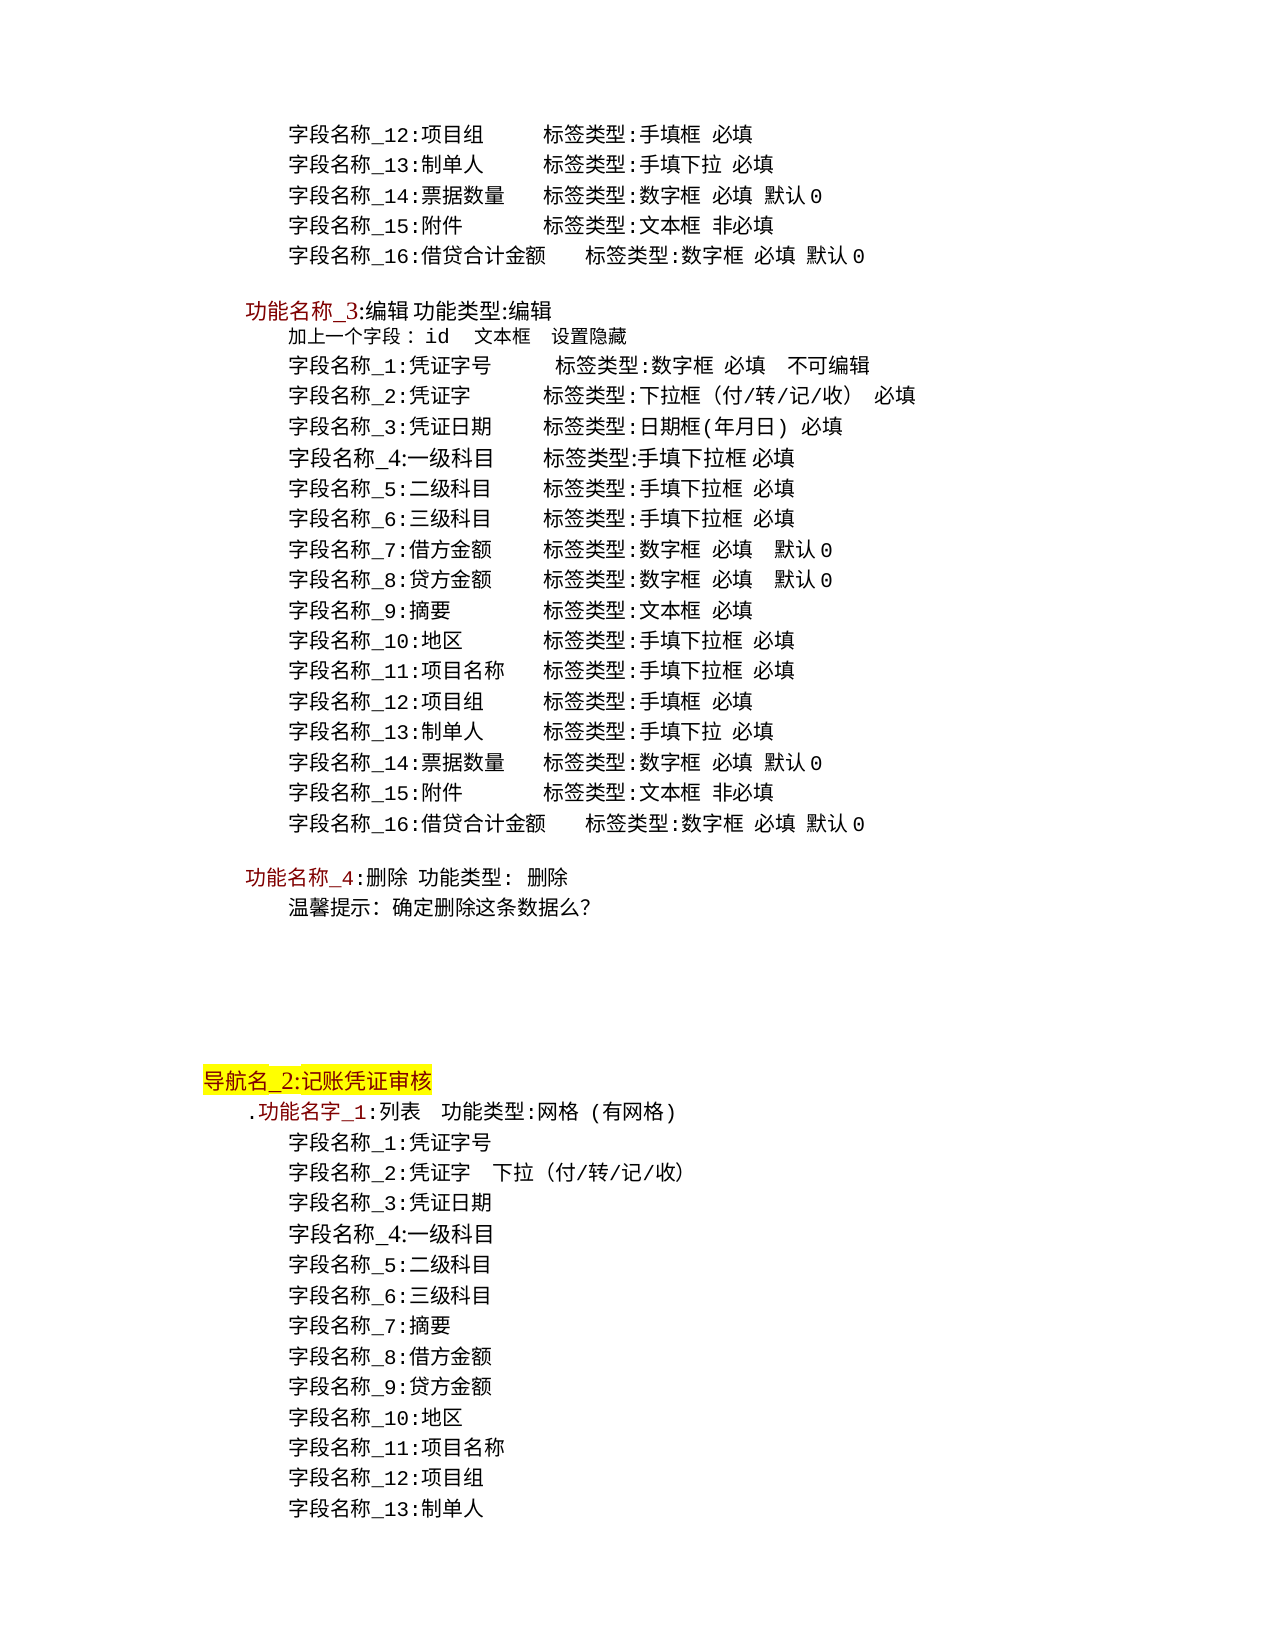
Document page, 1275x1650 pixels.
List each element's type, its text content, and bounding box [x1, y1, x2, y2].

text 字段名称_2:凭证字 标签类型:下拉框（付/转/记/收） 必填 [118, 380, 1157, 410]
text 字段名称_8:贷方金额 标签类型:数字框 必填 默认0 [118, 563, 1157, 594]
text 字段名称_4:一级科目 标签类型:手填下拉框 必填 [118, 441, 1157, 472]
text 功能名称_4:删除 功能类型: 删除 [118, 861, 1157, 891]
text 字段名称_5:二级科目 标签类型:手填下拉框 必填 [118, 472, 1157, 503]
text 字段名称_5:二级科目 [118, 1249, 1157, 1279]
text 导航名_2:记账凭证审核 [118, 1064, 1157, 1095]
text 字段名称_11:项目名称 [118, 1431, 1157, 1462]
text 字段名称_7:借方金额 标签类型:数字框 必填 默认0 [118, 533, 1157, 563]
text 温馨提示：确定删除这条数据么？ [118, 891, 1157, 922]
text 字段名称_11:项目名称 标签类型:手填下拉框 必填 [118, 655, 1157, 685]
text 字段名称_3:凭证日期 [118, 1187, 1157, 1217]
text 字段名称_4:一级科目 [118, 1217, 1157, 1249]
text 字段名称_12:项目组 标签类型:手填框 必填 [118, 685, 1157, 716]
text 字段名称_6:三级科目 [118, 1279, 1157, 1309]
text 字段名称_6:三级科目 标签类型:手填下拉框 必填 [118, 503, 1157, 533]
text 字段名称_14:票据数量 标签类型:数字框 必填 默认0 [118, 746, 1157, 776]
text 字段名称_3:凭证日期 标签类型:日期框(年月日) 必填 [118, 410, 1157, 441]
text 字段名称_9:贷方金额 [118, 1370, 1157, 1401]
text 字段名称_12:项目组 [118, 1462, 1157, 1492]
text 字段名称_10:地区 标签类型:手填下拉框 必填 [118, 624, 1157, 655]
text 字段名称_13:制单人 标签类型:手填下拉 必填 [118, 716, 1157, 746]
text 字段名称_14:票据数量 标签类型:数字框 必填 默认0 [118, 179, 1157, 209]
text 字段名称_1:凭证字号 [118, 1126, 1157, 1156]
text 字段名称_16:借贷合计金额 标签类型:数字框 必填 默认0 [118, 807, 1157, 837]
text 字段名称_9:摘要 标签类型:文本框 必填 [118, 594, 1157, 624]
text 加上一个字段 ：id 文本框 设置隐藏 [118, 326, 1157, 349]
text 字段名称_10:地区 [118, 1401, 1157, 1431]
text 字段名称_16:借贷合计金额 标签类型:数字框 必填 默认0 [118, 240, 1157, 270]
text 字段名称_12:项目组 标签类型:手填框 必填 [118, 118, 1157, 148]
text 字段名称_13:制单人 [118, 1492, 1157, 1522]
text 字段名称_8:借方金额 [118, 1340, 1157, 1370]
text 字段名称_7:摘要 [118, 1309, 1157, 1340]
text 字段名称_15:附件 标签类型:文本框 非必填 [118, 776, 1157, 807]
text 字段名称_2:凭证字 下拉（付/转/记/收） [118, 1156, 1157, 1187]
text 字段名称_1:凭证字号 标签类型:数字框 必填 不可编辑 [118, 349, 1157, 380]
text 字段名称_15:附件 标签类型:文本框 非必填 [118, 209, 1157, 240]
text 字段名称_13:制单人 标签类型:手填下拉 必填 [118, 148, 1157, 179]
text 功能名称_3:编辑 功能类型:编辑 [118, 294, 1157, 326]
text .功能名字_1:列表 功能类型:网格 (有网格) [118, 1095, 1157, 1126]
